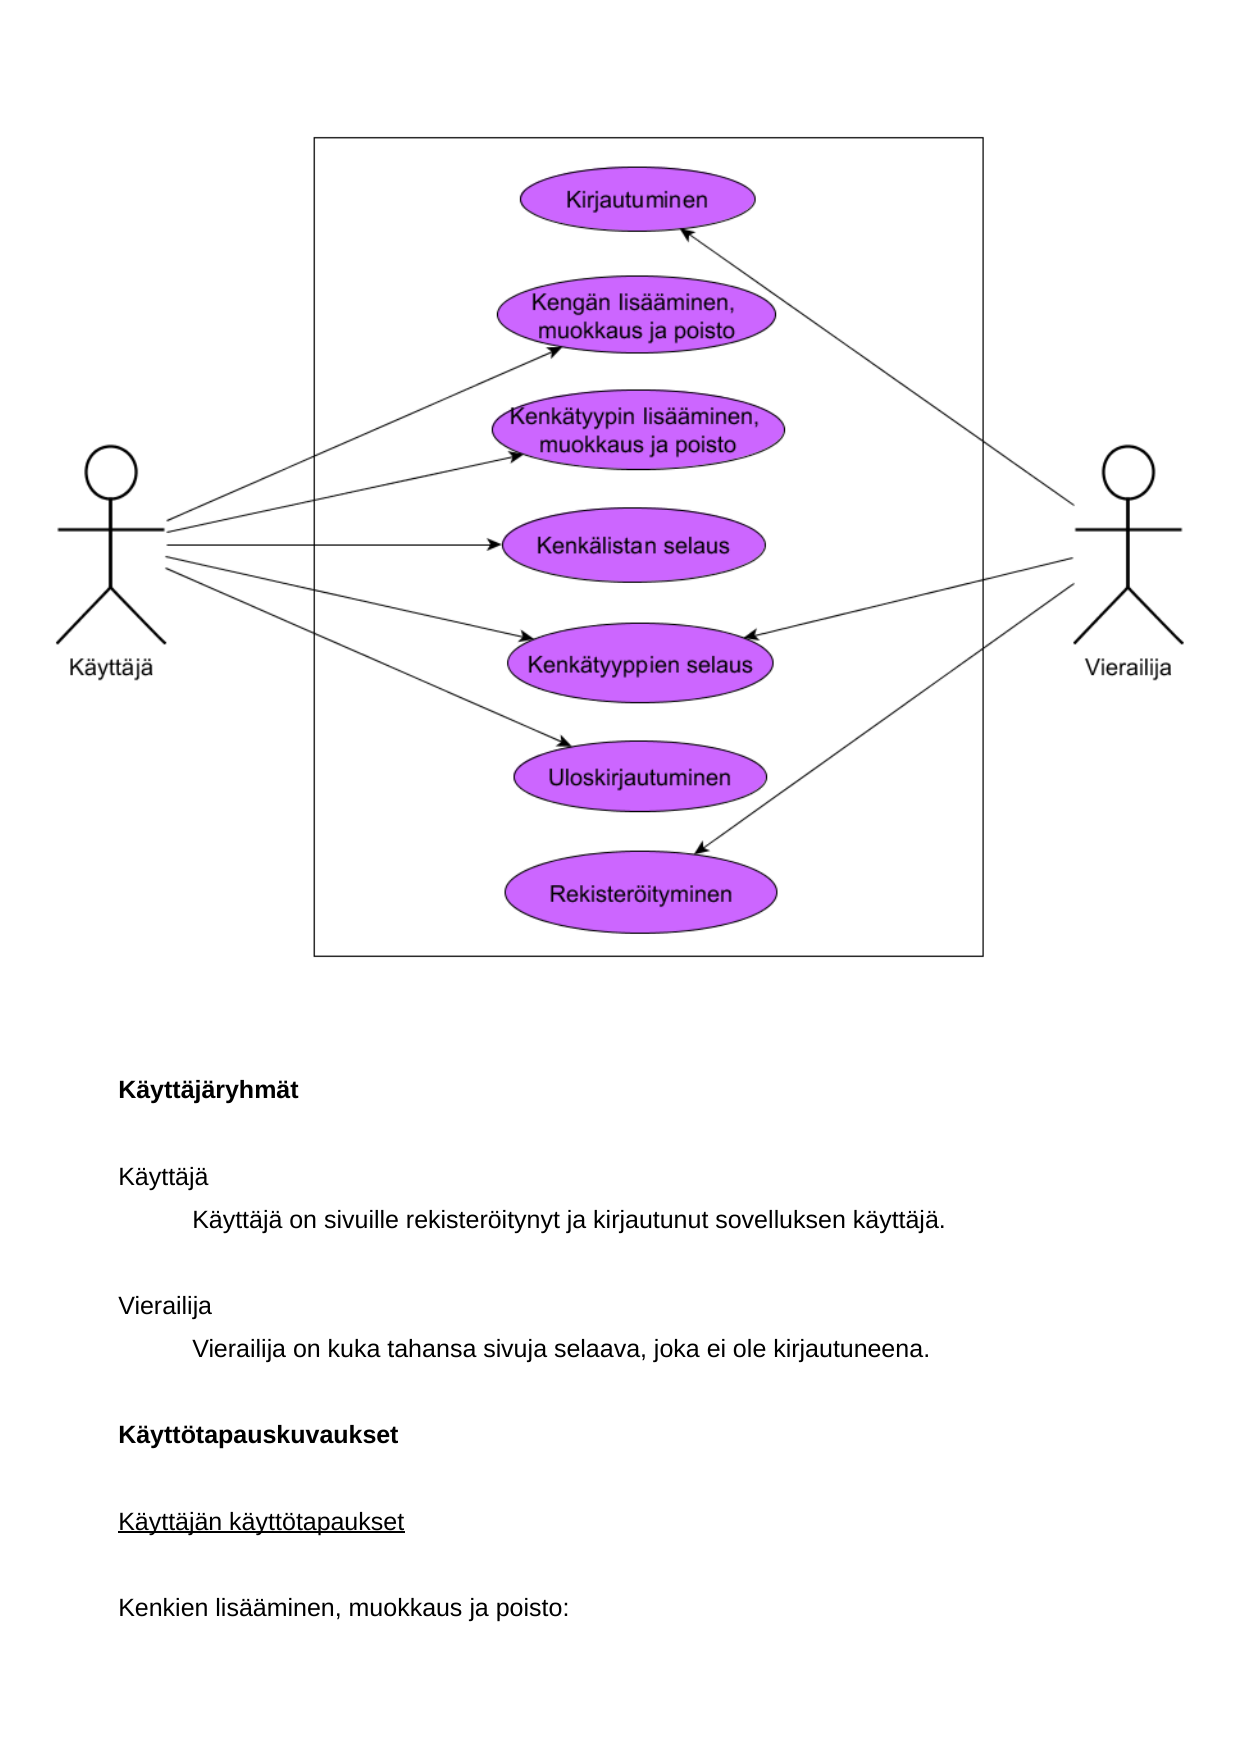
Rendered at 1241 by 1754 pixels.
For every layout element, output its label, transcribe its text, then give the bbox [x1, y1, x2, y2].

text Käyttäjäryhmät [118, 1075, 1122, 1104]
text Käyttäjä [118, 1161, 1122, 1190]
text Vierailija [118, 1291, 1122, 1319]
text Käyttäjä on sivuille rekisteröitynyt ja kirjautunut sovelluksen käyttäjä. [118, 1204, 1122, 1233]
text Käyttäjän käyttötapaukset [118, 1506, 1122, 1535]
text Vierailija on kuka tahansa sivuja selaava, joka ei ole kirjautuneena. [118, 1334, 1122, 1363]
text Kenkien lisääminen, muokkaus ja poisto: [118, 1593, 1122, 1621]
picture [37, 118, 1203, 975]
text Käyttötapauskuvaukset [118, 1420, 1122, 1449]
